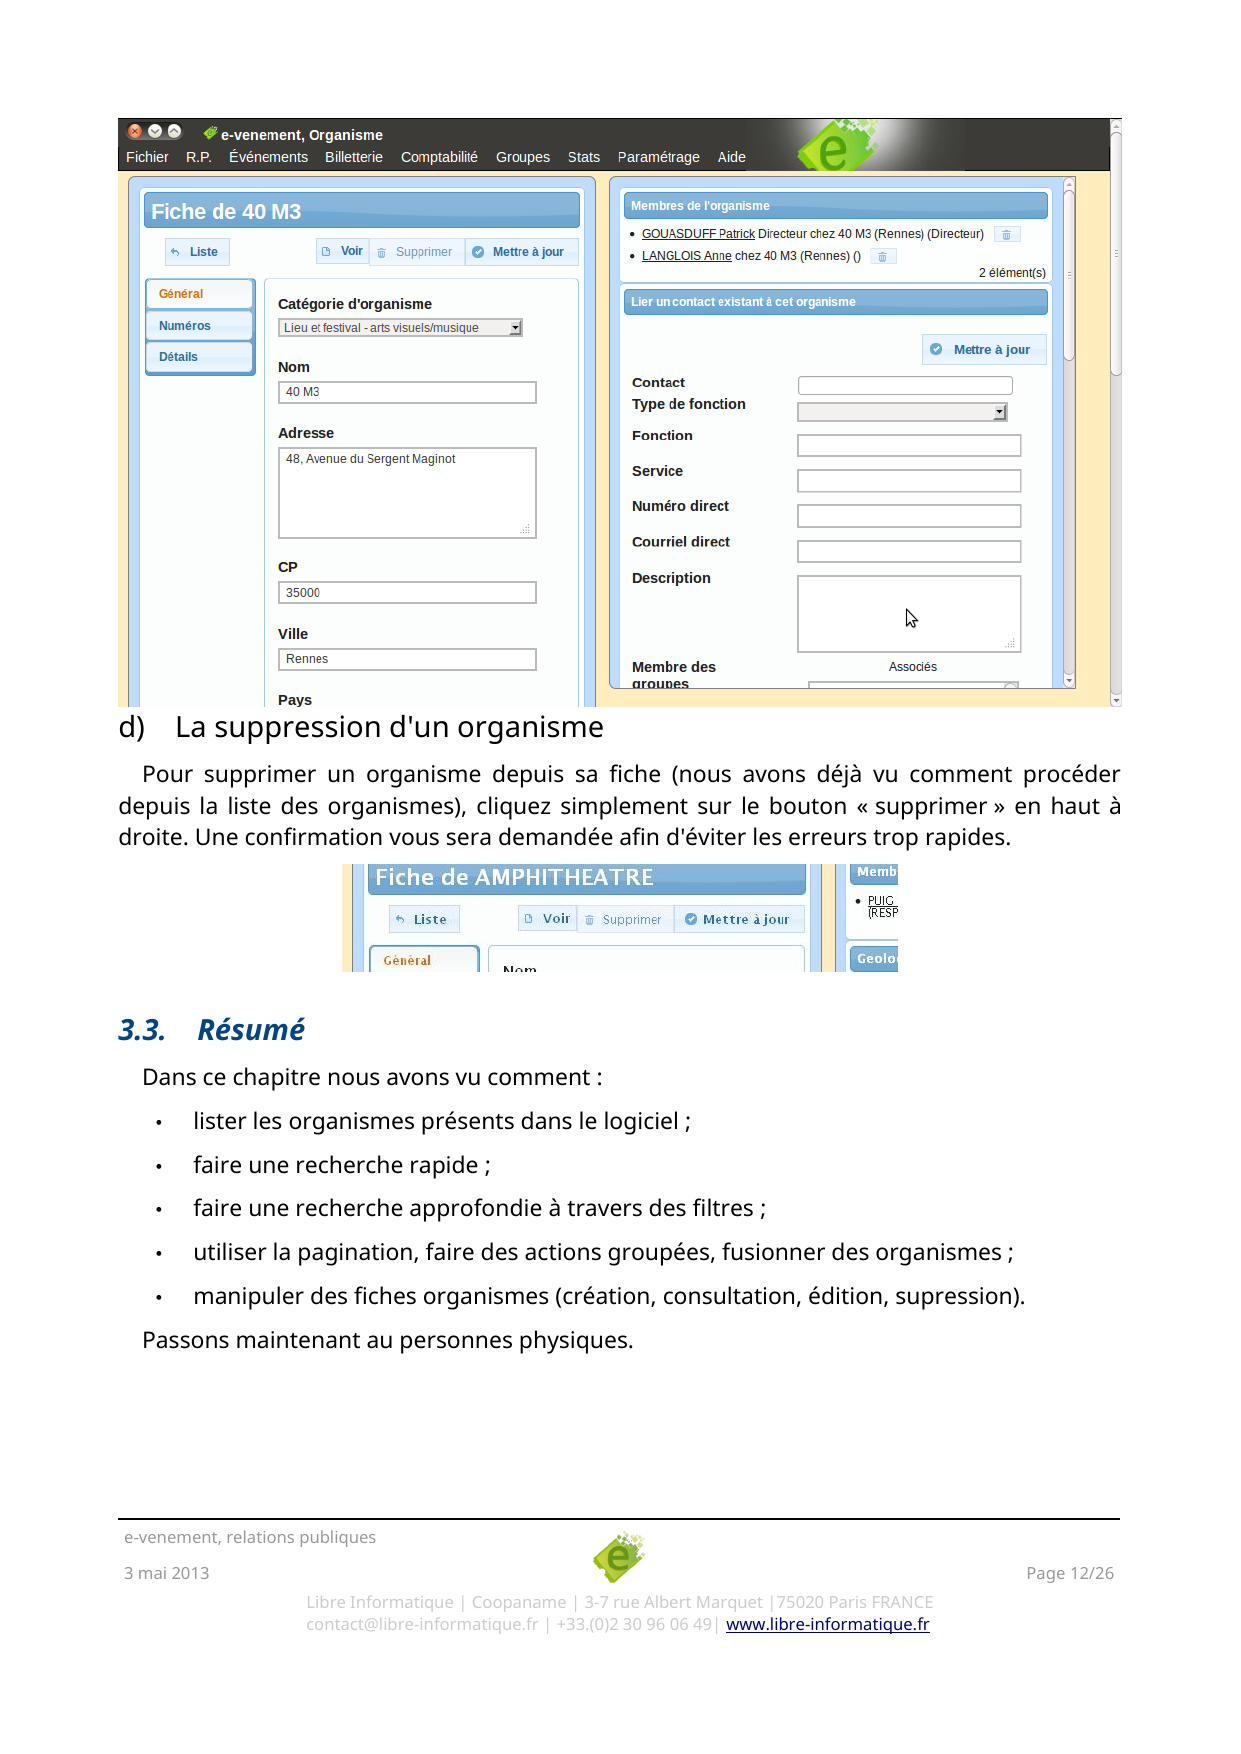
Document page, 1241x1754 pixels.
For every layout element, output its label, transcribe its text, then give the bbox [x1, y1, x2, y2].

text Dans ce chapitre nous avons vu comment : [118, 1061, 1122, 1092]
subtitle La suppression d'un organisme [118, 707, 1122, 746]
picture [590, 1531, 650, 1585]
text Pour supprimer un organisme depuis sa fiche (nous avons déjà vu comment procéder depuis la liste des organismes), cliquez simplement sur le bouton « supprimer » en haut à droite. Une confirmation vous sera demandée afin d'éviter les erreurs trop rapides. [118, 758, 1122, 852]
list manipuler des fiches organismes (création, consultation, édition, supression). [156, 1280, 1122, 1311]
picture [118, 118, 1122, 707]
picture [342, 864, 898, 924]
list utiliser la pagination, faire des actions groupées, fusionner des organismes ; [156, 1236, 1122, 1267]
subtitle Résumé [118, 1009, 1122, 1049]
list lister les organismes présents dans le logiciel ; [156, 1105, 1122, 1136]
text Passons maintenant au personnes physiques. [118, 1324, 1122, 1355]
list faire une recherche rapide ; [156, 1149, 1122, 1180]
list faire une recherche approfondie à travers des filtres ; [156, 1192, 1122, 1224]
